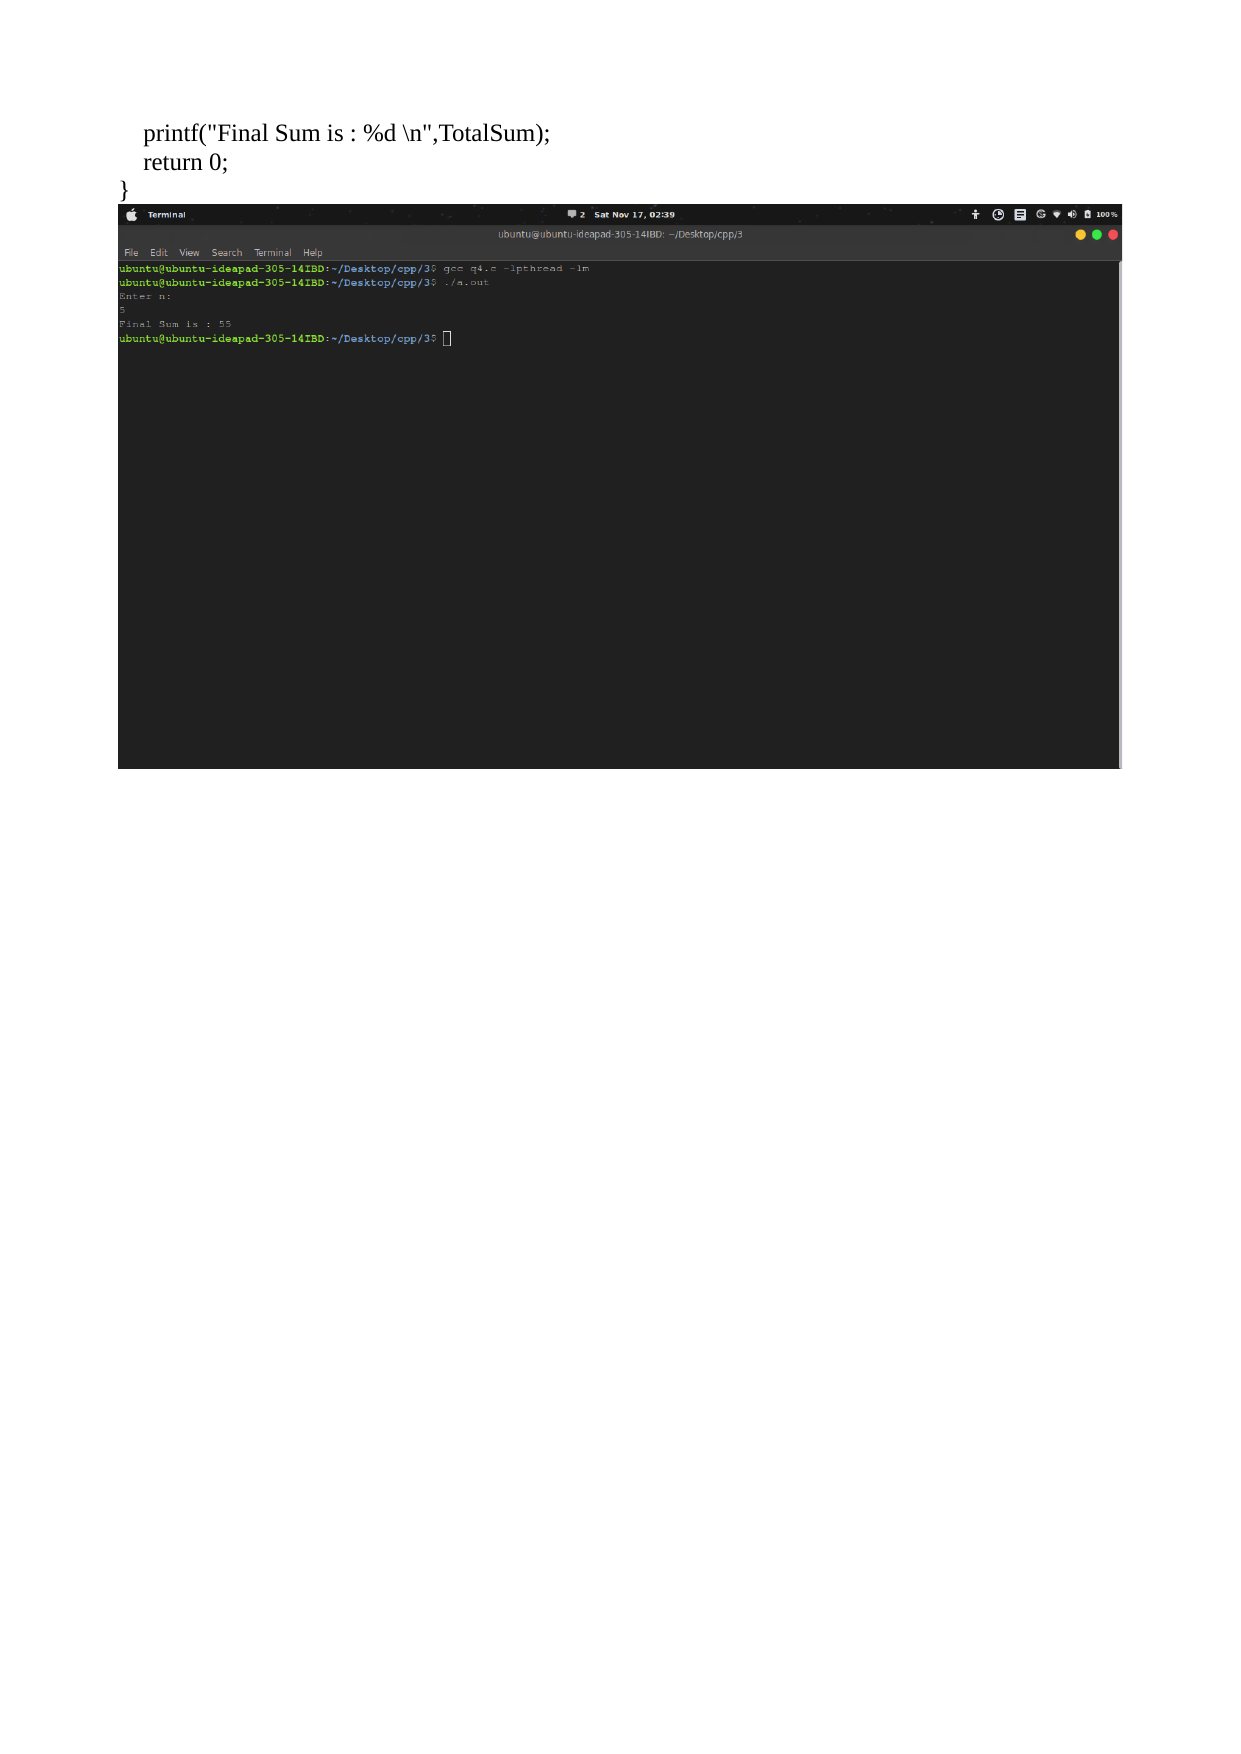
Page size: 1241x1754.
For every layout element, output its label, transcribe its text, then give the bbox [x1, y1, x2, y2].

text } [118, 176, 1122, 204]
picture [118, 204, 1123, 769]
text return 0; [118, 147, 1122, 176]
text printf("Final Sum is : %d \n",TotalSum); [118, 118, 1122, 147]
